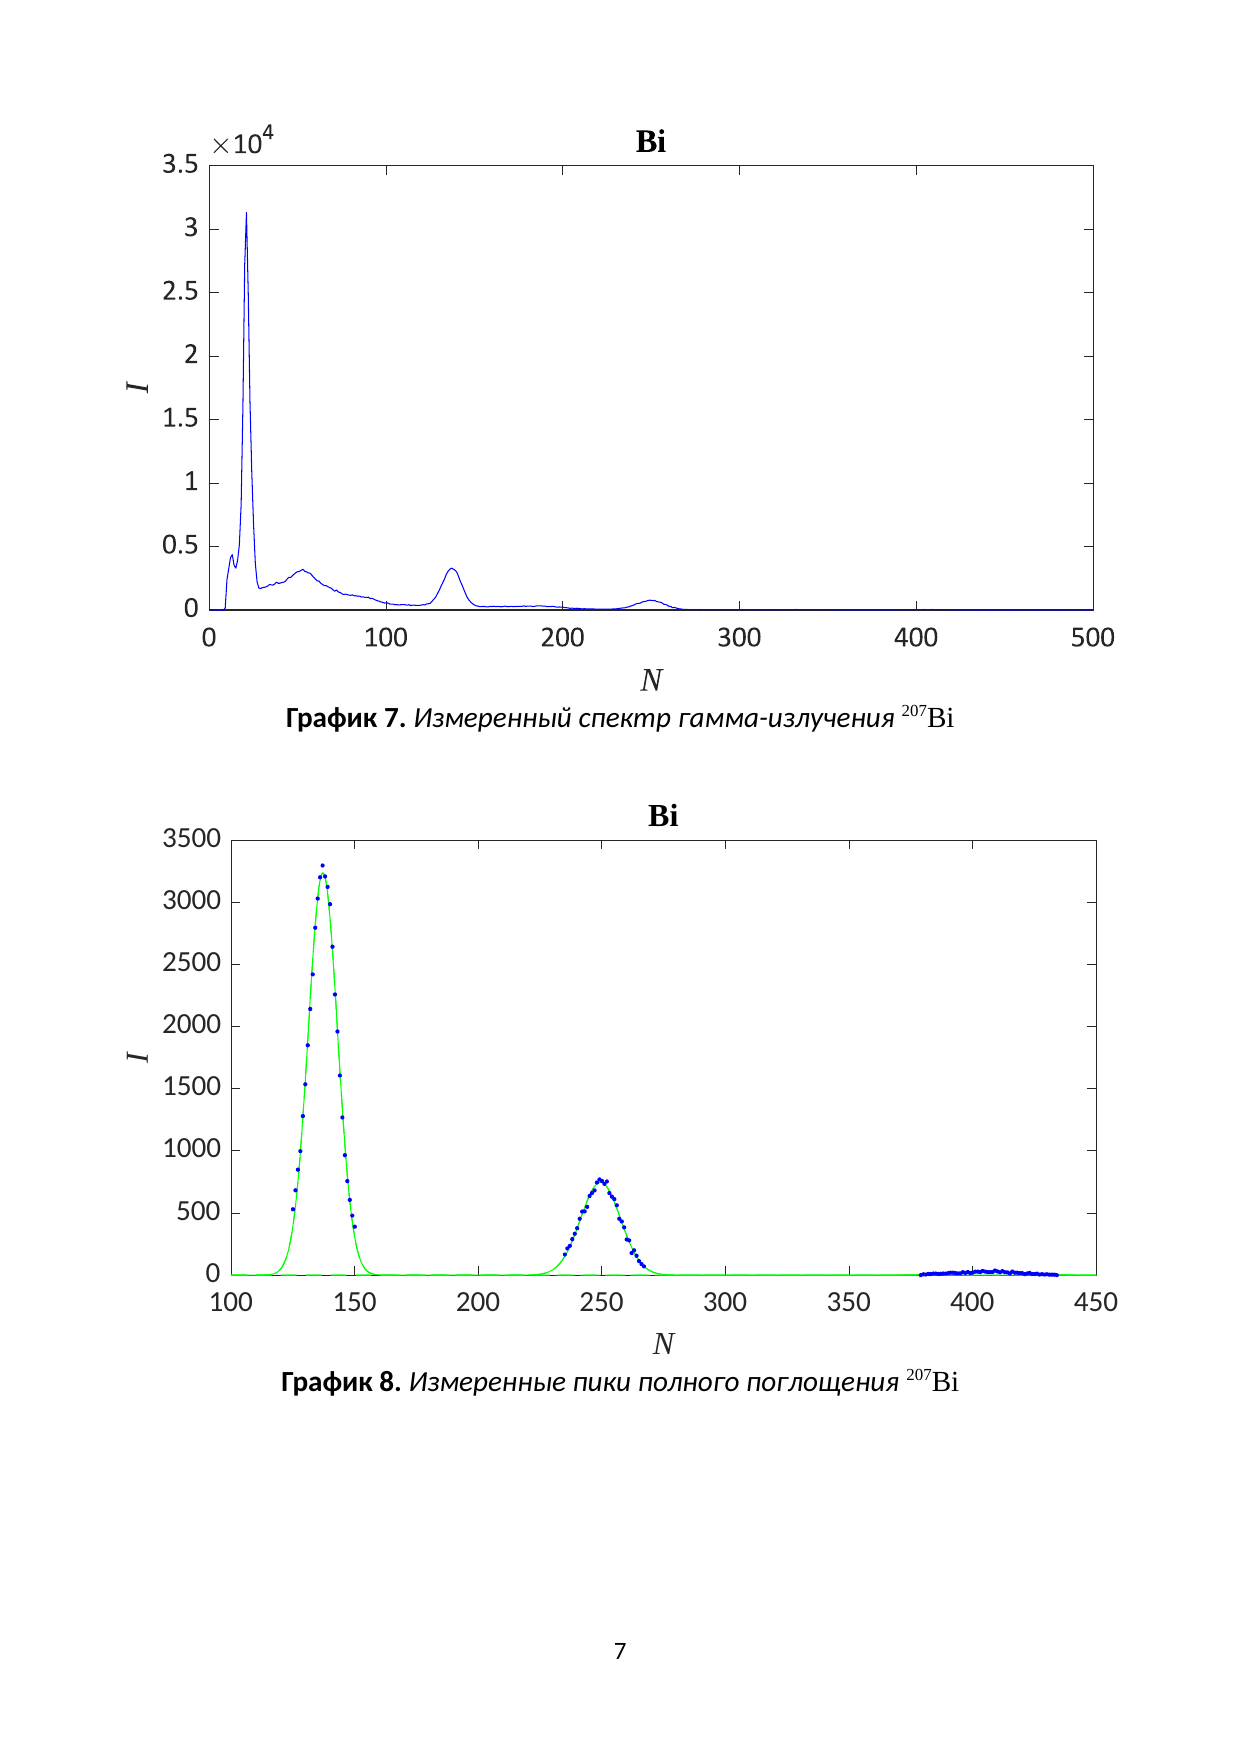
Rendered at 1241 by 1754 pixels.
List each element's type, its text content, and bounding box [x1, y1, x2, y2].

text График 8. Измеренные пики полного поглощения 207Bi [118, 1363, 1122, 1399]
text График 7. Измеренный спектр гамма-излучения 207Bi [118, 699, 1122, 735]
